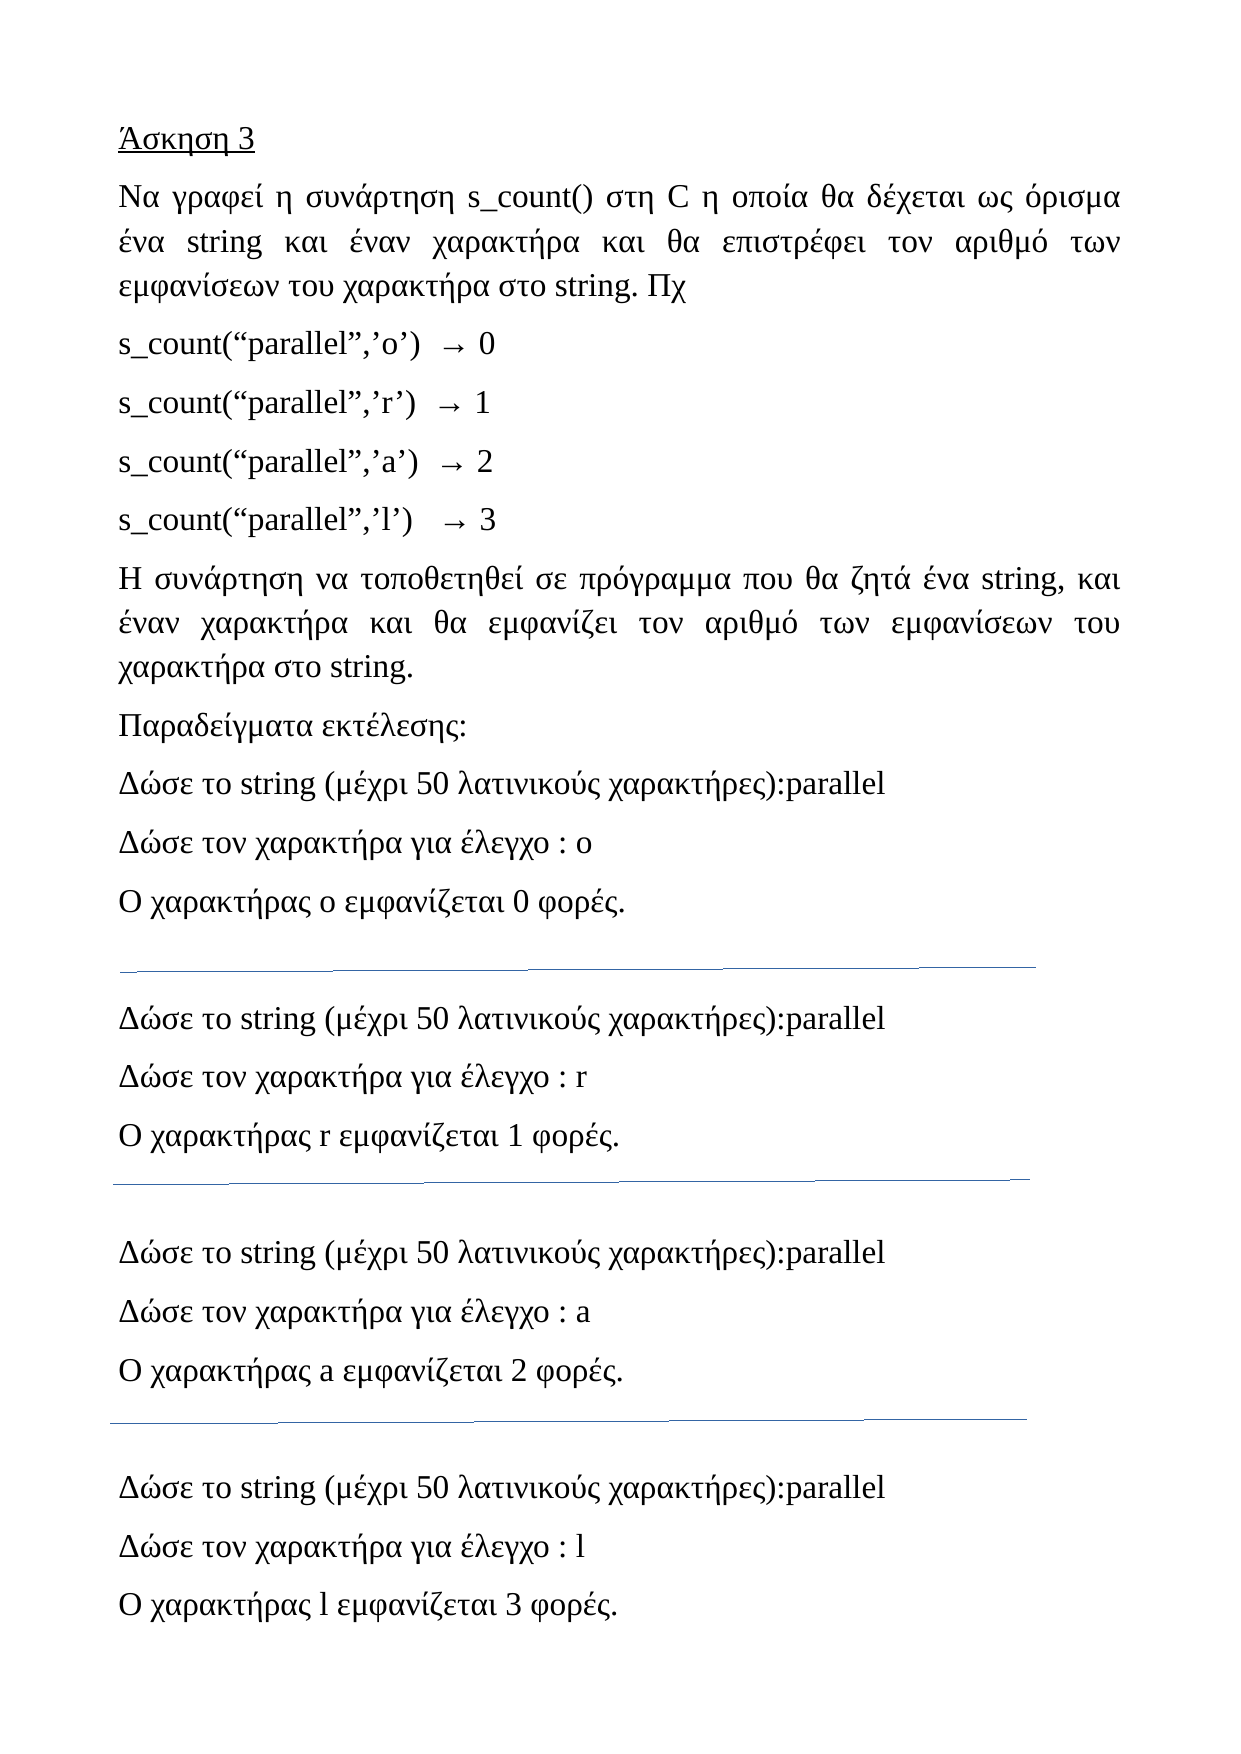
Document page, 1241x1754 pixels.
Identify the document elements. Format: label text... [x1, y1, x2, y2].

text Δώσε τον χαρακτήρα για έλεγχο : a [118, 1291, 1122, 1330]
text Ο χαρακτήρας l εμφανίζεται 3 φορές. [118, 1584, 1122, 1623]
text Ο χαρακτήρας a εμφανίζεται 2 φορές. [118, 1350, 1122, 1388]
text Δώσε το string (μέχρι 50 λατινικούς χαρακτήρες):parallel [118, 1233, 1122, 1271]
text s_count(“parallel”,’l’) → 3 [118, 499, 1122, 538]
text Παραδείγματα εκτέλεσης: [118, 705, 1122, 743]
text Άσκηση 3 [118, 118, 1122, 156]
text s_count(“parallel”,’r’) → 1 [118, 382, 1122, 421]
text Ο χαρακτήρας r εμφανίζεται 1 φορές. [118, 1115, 1122, 1154]
text s_count(“parallel”,’a’) → 2 [118, 441, 1122, 479]
text Ο χαρακτήρας o εμφανίζεται 0 φορές. [118, 881, 1122, 919]
text Δώσε το string (μέχρι 50 λατινικούς χαρακτήρες):parallel [118, 1467, 1122, 1506]
text Η συνάρτηση να τοποθετηθεί σε πρόγραμμα που θα ζητά ένα string, και έναν χαρακτήρα και θα εμφανίζει τον αριθμό των εμφανίσεων του χαρακτήρα στο string. [118, 558, 1122, 684]
text Δώσε το string (μέχρι 50 λατινικούς χαρακτήρες):parallel [118, 763, 1122, 802]
text Δώσε το string (μέχρι 50 λατινικούς χαρακτήρες):parallel [118, 998, 1122, 1036]
text Δώσε τον χαρακτήρα για έλεγχο : o [118, 822, 1122, 861]
text Δώσε τον χαρακτήρα για έλεγχο : l [118, 1526, 1122, 1564]
text Να γραφεί η συνάρτηση s_count() στη C η οποία θα δέχεται ως όρισμα ένα string και έναν χαρακτήρα και θα επιστρέφει τον αριθμό των εμφανίσεων του χαρακτήρα στο string. Πχ [118, 177, 1122, 303]
text s_count(“parallel”,’o’) → 0 [118, 323, 1122, 362]
text Δώσε τον χαρακτήρα για έλεγχο : r [118, 1057, 1122, 1095]
